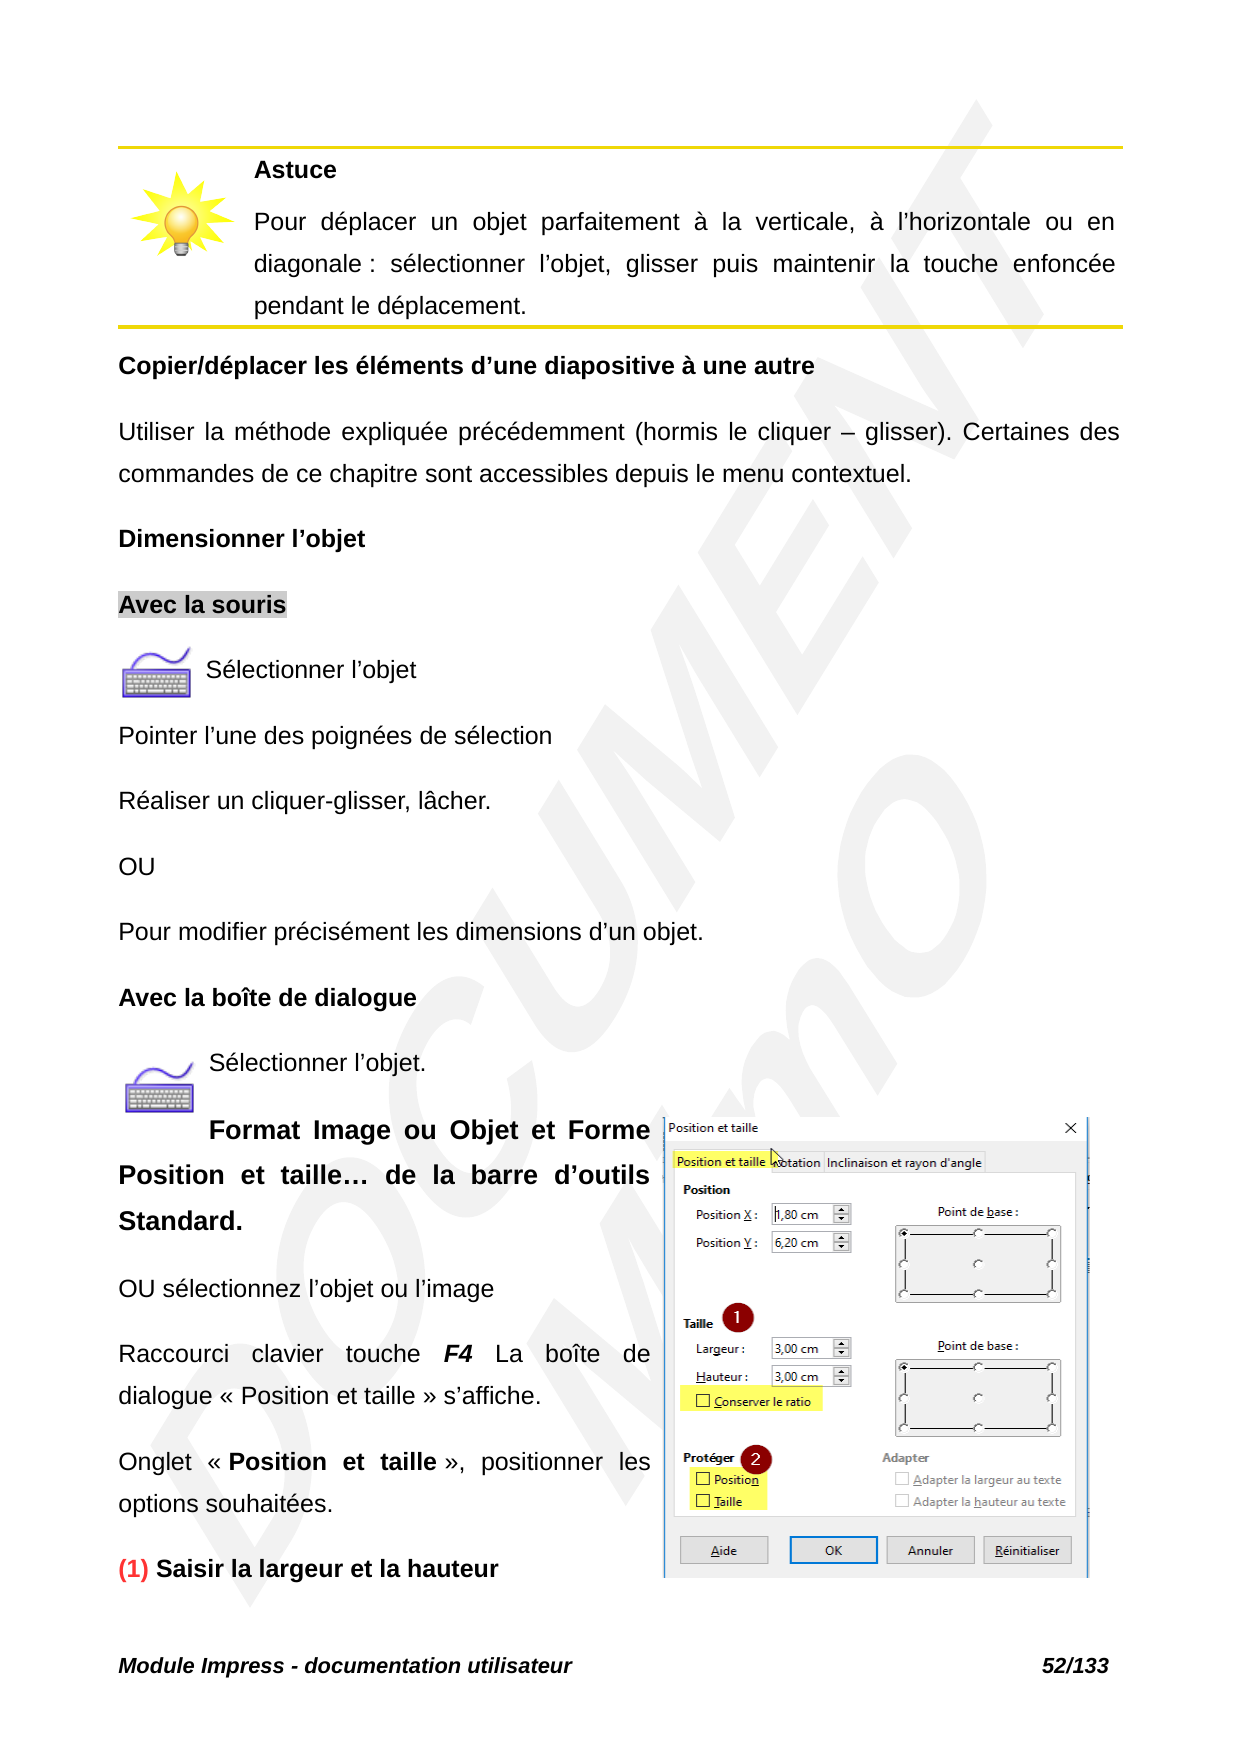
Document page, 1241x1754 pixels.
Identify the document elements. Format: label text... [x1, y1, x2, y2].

text Copier/déplacer les éléments d’une diapositive à une autre [118, 352, 1122, 380]
text Format Image ou Objet et Forme Position et taille… de la barre d’outils Standard. [118, 1115, 1122, 1236]
text [1090, 1274, 1122, 1302]
text [1090, 1447, 1122, 1517]
picture [662, 1117, 1090, 1578]
text Pour modifier précisément les dimensions d’un objet. [118, 918, 1122, 946]
picture [121, 1052, 197, 1127]
table_header [118, 149, 248, 325]
text Réaliser un cliquer-glisser, lâcher. [118, 787, 1122, 815]
text OU [118, 853, 1122, 881]
picture [118, 637, 194, 712]
text [1090, 1340, 1122, 1410]
text Dimensionner l’objet [118, 525, 1122, 553]
table_header Astuce Pour déplacer un objet parfaitement à la verticale, à l’horizontale ou en diagonale : sélectionner l’objet, glisser puis maintenir la touche enfoncée pendant le déplacement. [248, 149, 1123, 325]
text Onglet « Position et taille », positionner les options souhaitées. [118, 1447, 662, 1517]
text Avec la boîte de dialogue [118, 984, 1122, 1012]
text Sélectionner l’objet [194, 656, 1122, 684]
text Utiliser la méthode expliquée précédemment (hormis le cliquer – glisser). Certaines des commandes de ce chapitre sont accessibles depuis le menu contextuel. [118, 418, 1122, 487]
text Raccourci clavier touche F4 La boîte de dialogue « Position et taille » s’affiche. [118, 1340, 662, 1410]
text OU sélectionnez l’objet ou l’image [118, 1274, 662, 1302]
text (1) Saisir la largeur et la hauteur [118, 1555, 1122, 1583]
text Sélectionner l’objet. [118, 1049, 1122, 1077]
text Avec la souris [118, 591, 1122, 618]
picture [123, 154, 242, 273]
text Pointer l’une des poignées de sélection [118, 722, 1122, 749]
